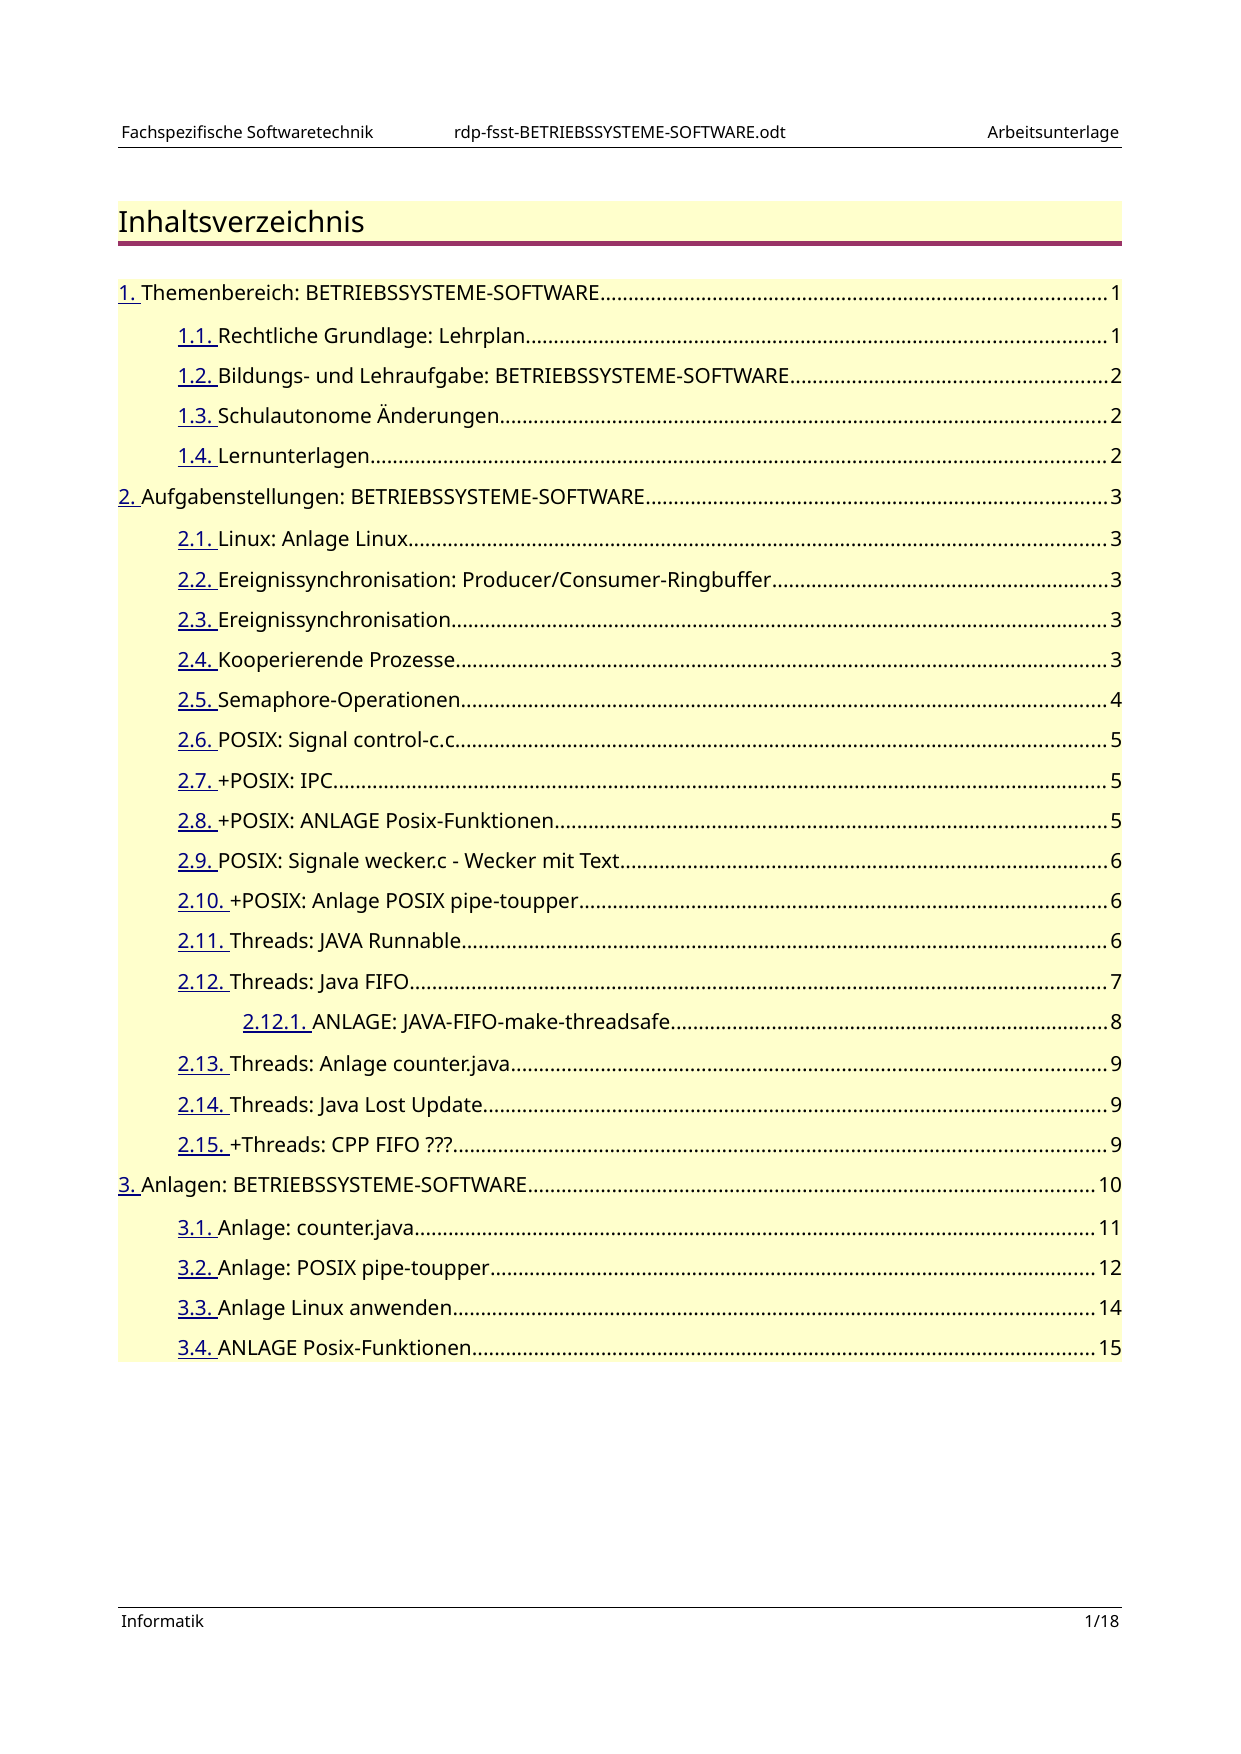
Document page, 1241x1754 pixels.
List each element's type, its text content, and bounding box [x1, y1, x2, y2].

text 2.13. Threads: Anlage counter.java 9 [177, 1049, 1122, 1078]
text 2.15. +Threads: CPP FIFO ??? 9 [177, 1130, 1122, 1158]
text 2.2. Ereignissynchronisation: Producer/Consumer-Ringbuffer 3 [177, 565, 1122, 593]
text 1.4. Lernunterlagen 2 [177, 442, 1122, 470]
text 2.14. Threads: Java Lost Update 9 [177, 1090, 1122, 1118]
text 2.12.1. ANLAGE: JAVA-FIFO-make-threadsafe 8 [242, 1007, 1122, 1035]
text 1.1. Rechtliche Grundlage: Lehrplan 1 [177, 321, 1122, 349]
text 3. Anlagen: BETRIEBSSYSTEME-SOFTWARE 10 [118, 1170, 1122, 1199]
text 2.3. Ereignissynchronisation 3 [177, 605, 1122, 633]
subtitle Inhaltsverzeichnis [118, 201, 1122, 241]
text 1.2. Bildungs- und Lehraufgabe: BETRIEBSSYSTEME-SOFTWARE 2 [177, 361, 1122, 390]
text 2.8. +POSIX: ANLAGE Posix-Funktionen 5 [177, 806, 1122, 834]
text 2.6. POSIX: Signal control-c.c 5 [177, 726, 1122, 754]
text 3.2. Anlage: POSIX pipe-toupper 12 [177, 1253, 1122, 1281]
text 2.10. +POSIX: Anlage POSIX pipe-toupper 6 [177, 886, 1122, 915]
text 2.1. Linux: Anlage Linux 3 [177, 524, 1122, 553]
text 1. Themenbereich: BETRIEBSSYSTEME-SOFTWARE 1 [118, 278, 1122, 307]
text 1.3. Schulautonome Änderungen 2 [177, 401, 1122, 430]
text 3.4. ANLAGE Posix-Funktionen 15 [177, 1333, 1122, 1362]
text 2.9. POSIX: Signale wecker.c - Wecker mit Text 6 [177, 846, 1122, 874]
text 2.11. Threads: JAVA Runnable 6 [177, 927, 1122, 955]
text 2.4. Kooperierende Prozesse 3 [177, 645, 1122, 673]
text 2.7. +POSIX: IPC 5 [177, 766, 1122, 794]
text 3.3. Anlage Linux anwenden 14 [177, 1293, 1122, 1322]
text 2.12. Threads: Java FIFO 7 [177, 967, 1122, 995]
text 2. Aufgabenstellungen: BETRIEBSSYSTEME-SOFTWARE 3 [118, 482, 1122, 510]
text 2.5. Semaphore-Operationen 4 [177, 685, 1122, 714]
text 3.1. Anlage: counter.java 11 [177, 1213, 1122, 1241]
